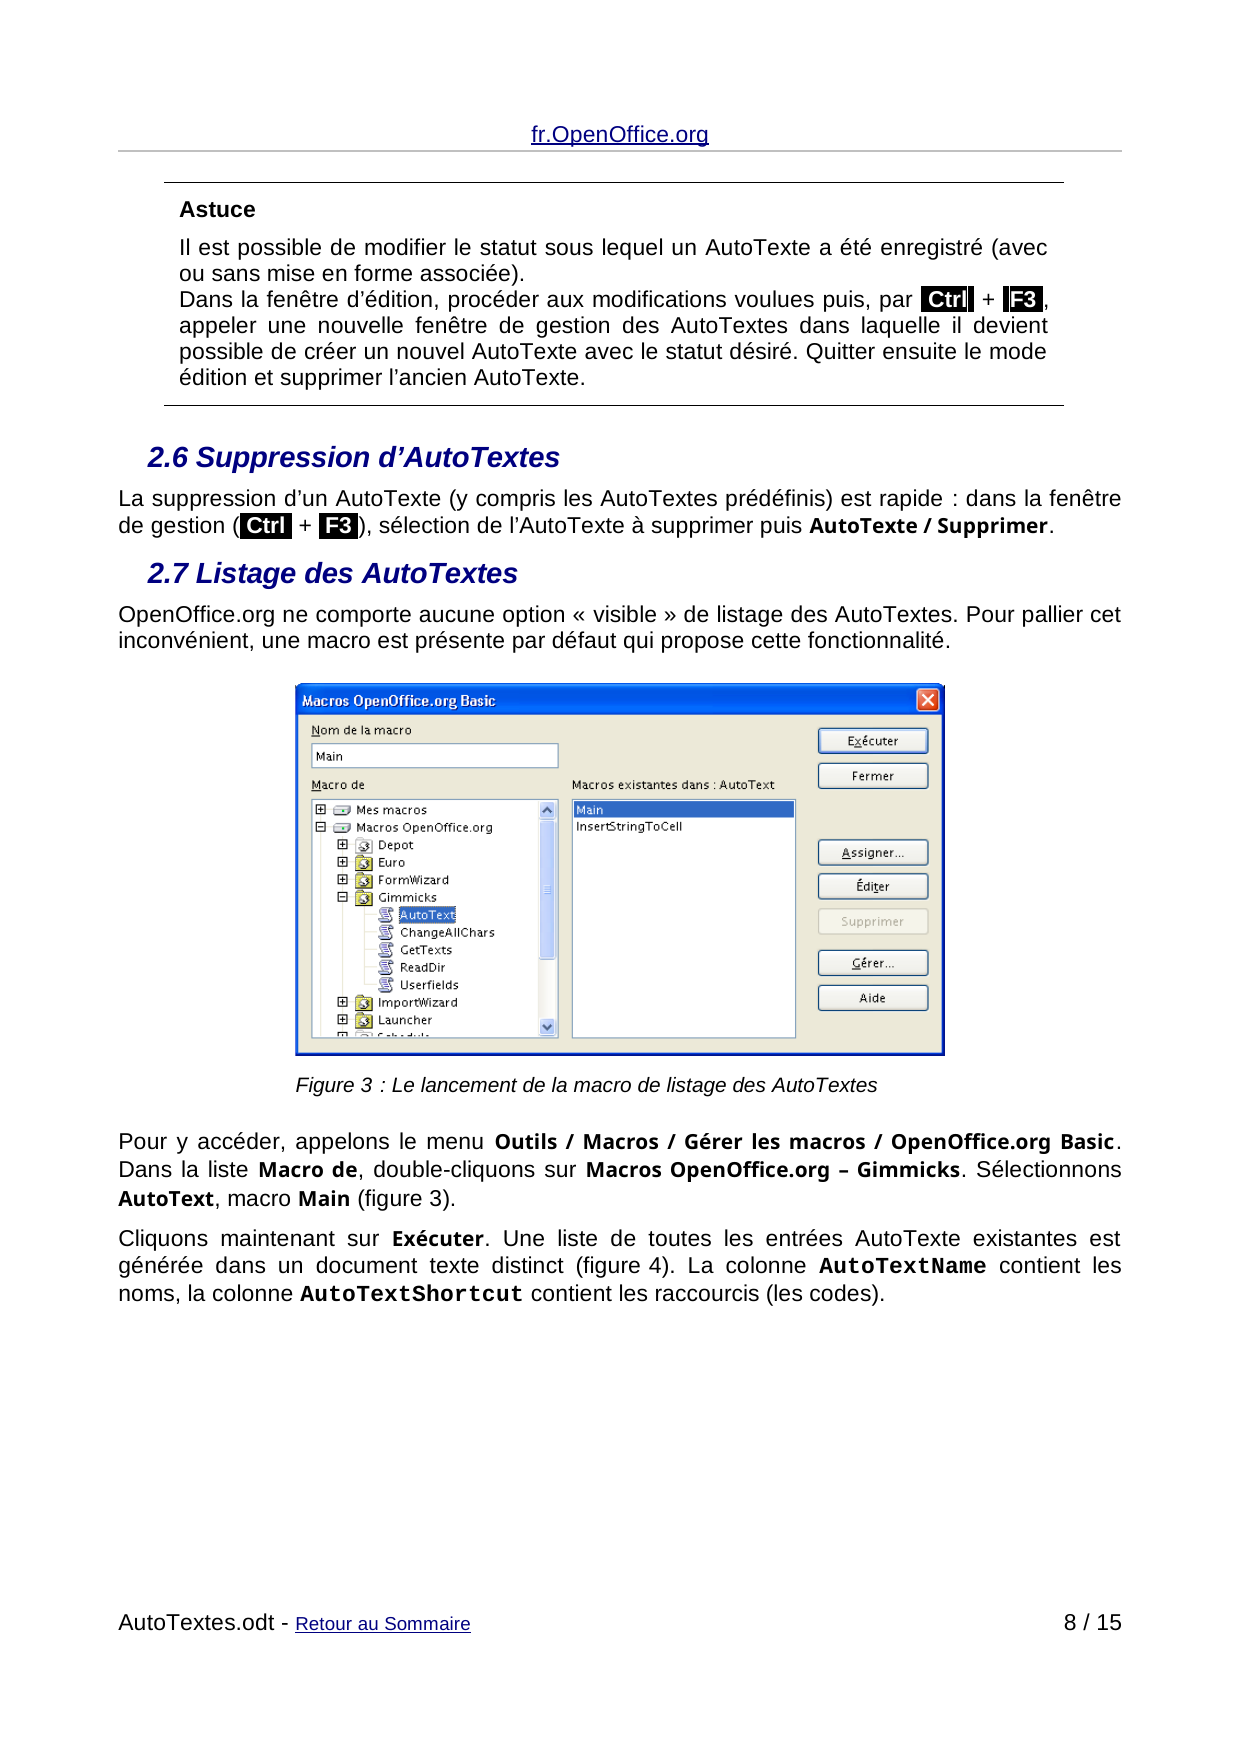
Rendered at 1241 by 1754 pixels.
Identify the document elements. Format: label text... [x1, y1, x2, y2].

text Astuce [164, 183, 1064, 219]
text Pour y accéder, appelons le menu Outils / Macros / Gérer les macros / OpenOffice.org Basic. Dans la liste Macro de, double-cliquons sur Macros OpenOffice.org – Gimmicks. Sélectionnons AutoText, macro Main (figure 3). [118, 666, 1122, 1212]
text OpenOffice.org ne comporte aucune option « visible » de listage des AutoTextes. Pour pallier cet inconvénient, une macro est présente par défaut qui propose cette fonctionnalité. [118, 602, 1122, 654]
picture [295, 683, 945, 1056]
text La suppression d’un AutoTexte (y compris les AutoTextes prédéfinis) est rapide : dans la fenêtre de gestion ( Ctrl + F3 ), sélection de l’AutoTexte à supprimer puis AutoTexte / Supprimer. [118, 485, 1122, 540]
text Il est possible de modifier le statut sous lequel un AutoTexte a été enregistré (avec ou sans mise en forme associée). Dans la fenêtre d’édition, procéder aux modifications voulues puis, par Ctrl + F3 , appeler une nouvelle fenêtre de gestion des AutoTextes dans laquelle il devient possible de créer un nouvel AutoTexte avec le statut désiré. Quitter ensuite le mode édition et supprimer l’ancien AutoTexte. [164, 219, 1064, 405]
subtitle Suppression d’AutoTextes [148, 441, 1122, 473]
subtitle Listage des AutoTextes [148, 557, 1122, 590]
text Figure 3 : Le lancement de la macro de listage des AutoTextes [295, 1056, 945, 1097]
text Cliquons maintenant sur Exécuter. Une liste de toutes les entrées AutoTexte existantes est générée dans un document texte distinct (figure 4). La colonne AutoTextName contient les noms, la colonne AutoTextShortcut contient les raccourcis (les codes). [118, 1224, 1122, 1309]
